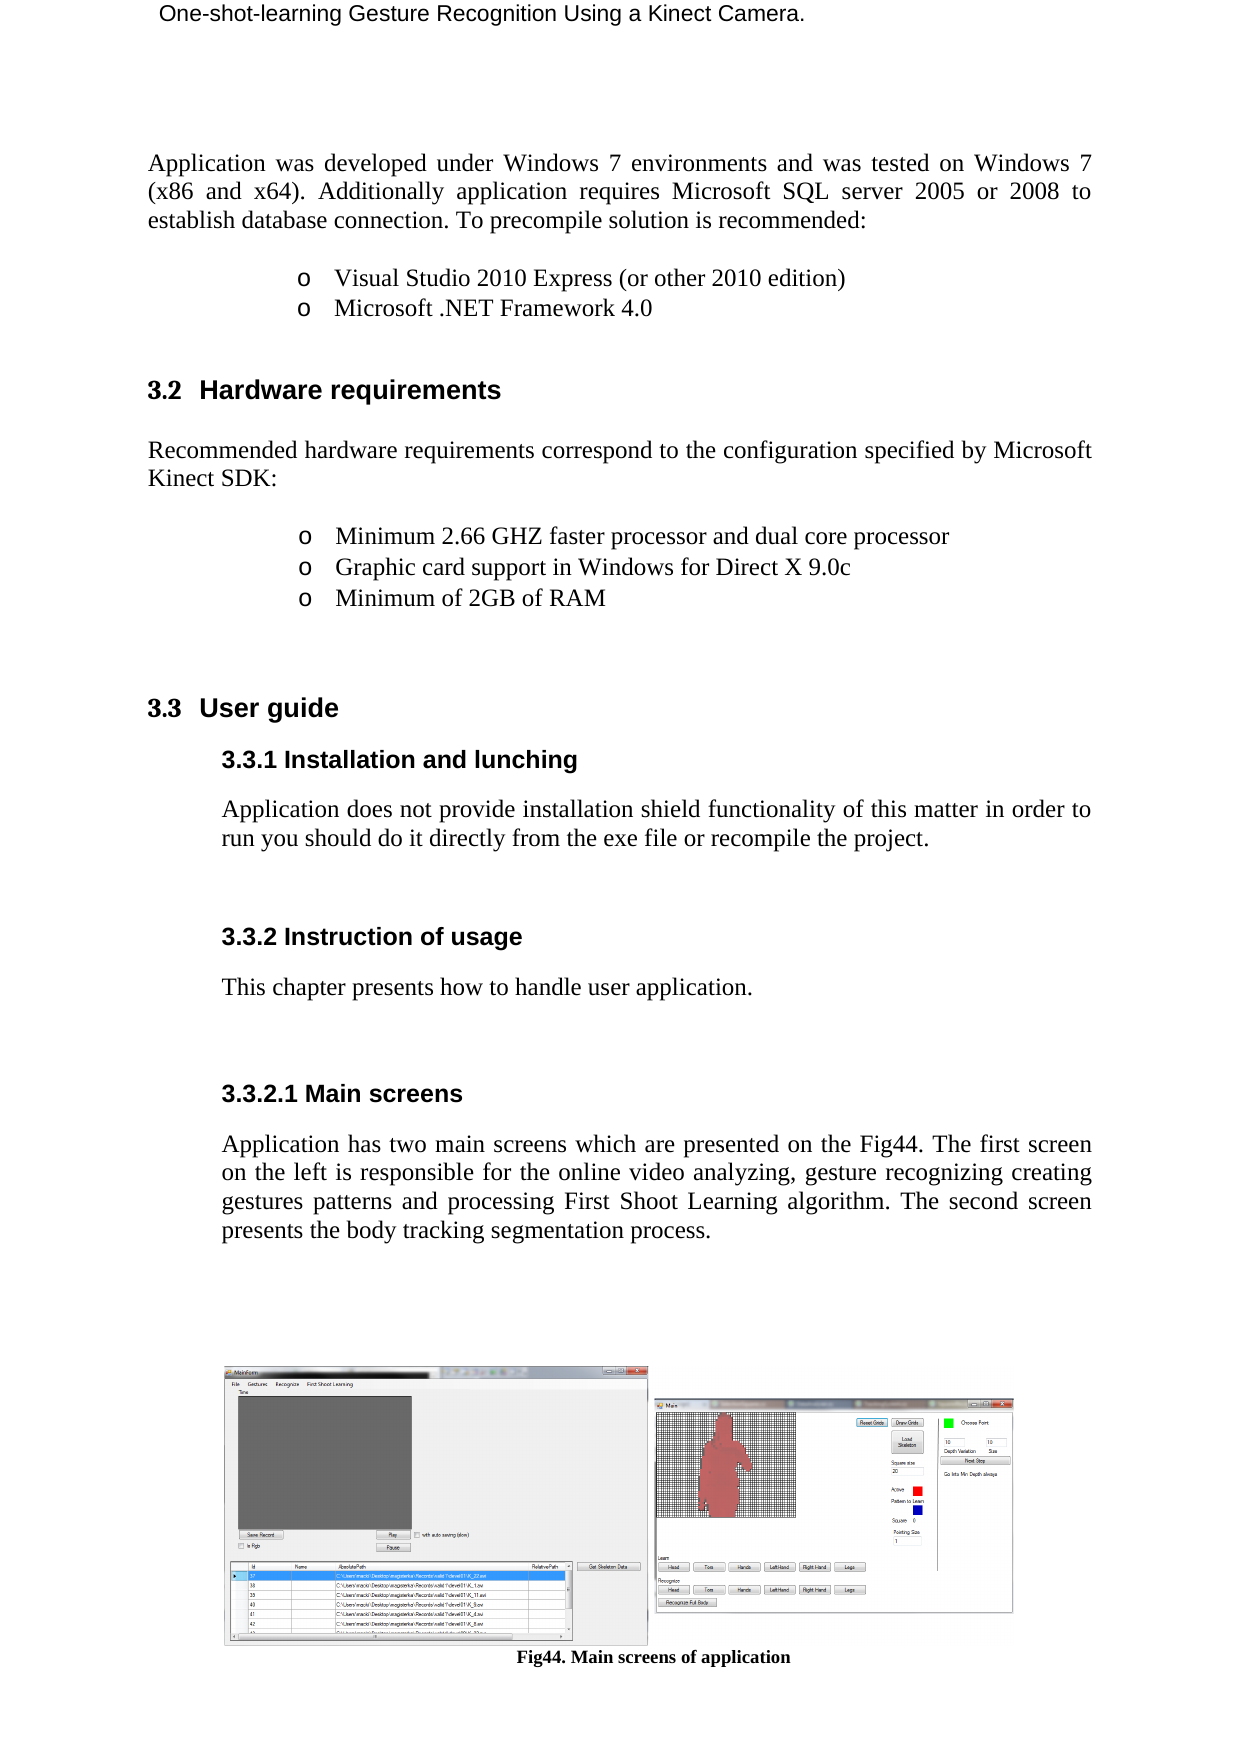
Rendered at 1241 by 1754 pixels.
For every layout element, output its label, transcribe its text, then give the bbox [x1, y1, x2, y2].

text 3.3.2.1 Main screens [148, 1079, 1093, 1108]
list Minimum 2.66 GHZ faster processor and dual core processor [298, 521, 1093, 552]
text Application has two main screens which are presented on the Fig44. The first screen on the left is responsible for the online video analyzing, gesture recognizing creating gestures patterns and processing First Shoot Learning algorithm. The second screen presents the body tracking segmentation process. [221, 1129, 1093, 1244]
list Graphic card support in Windows for Direct X 9.0c [298, 552, 1093, 583]
text 3.2 Hardware requirements [148, 374, 1093, 406]
text Recommended hardware requirements correspond to the configuration specified by Microsoft Kinect SDK: [148, 435, 1093, 492]
text Application does not provide installation shield functionality of this matter in order to run you should do it directly from the exe file or recompile the project. [221, 794, 1093, 852]
list Visual Studio 2010 Express (or other 2010 edition) [296, 263, 1093, 293]
list Minimum of 2GB of RAM [298, 583, 1093, 613]
list Microsoft .NET Framework 4.0 [296, 293, 1093, 324]
text 3.3 User guide [148, 692, 1093, 724]
text 3.3.1 Installation and lunching [148, 745, 1093, 774]
text This chapter presents how to handle user application. [221, 972, 1093, 1001]
text Application was developed under Windows 7 environments and was tested on Windows 7 (x86 and x64). Additionally application requires Microsoft SQL server 2005 or 2008 to establish database connection. To precompile solution is recommended: [148, 148, 1093, 234]
text 3.3.2 Instruction of usage [221, 922, 1093, 951]
text Fig44. Main screens of application [443, 1646, 1093, 1668]
